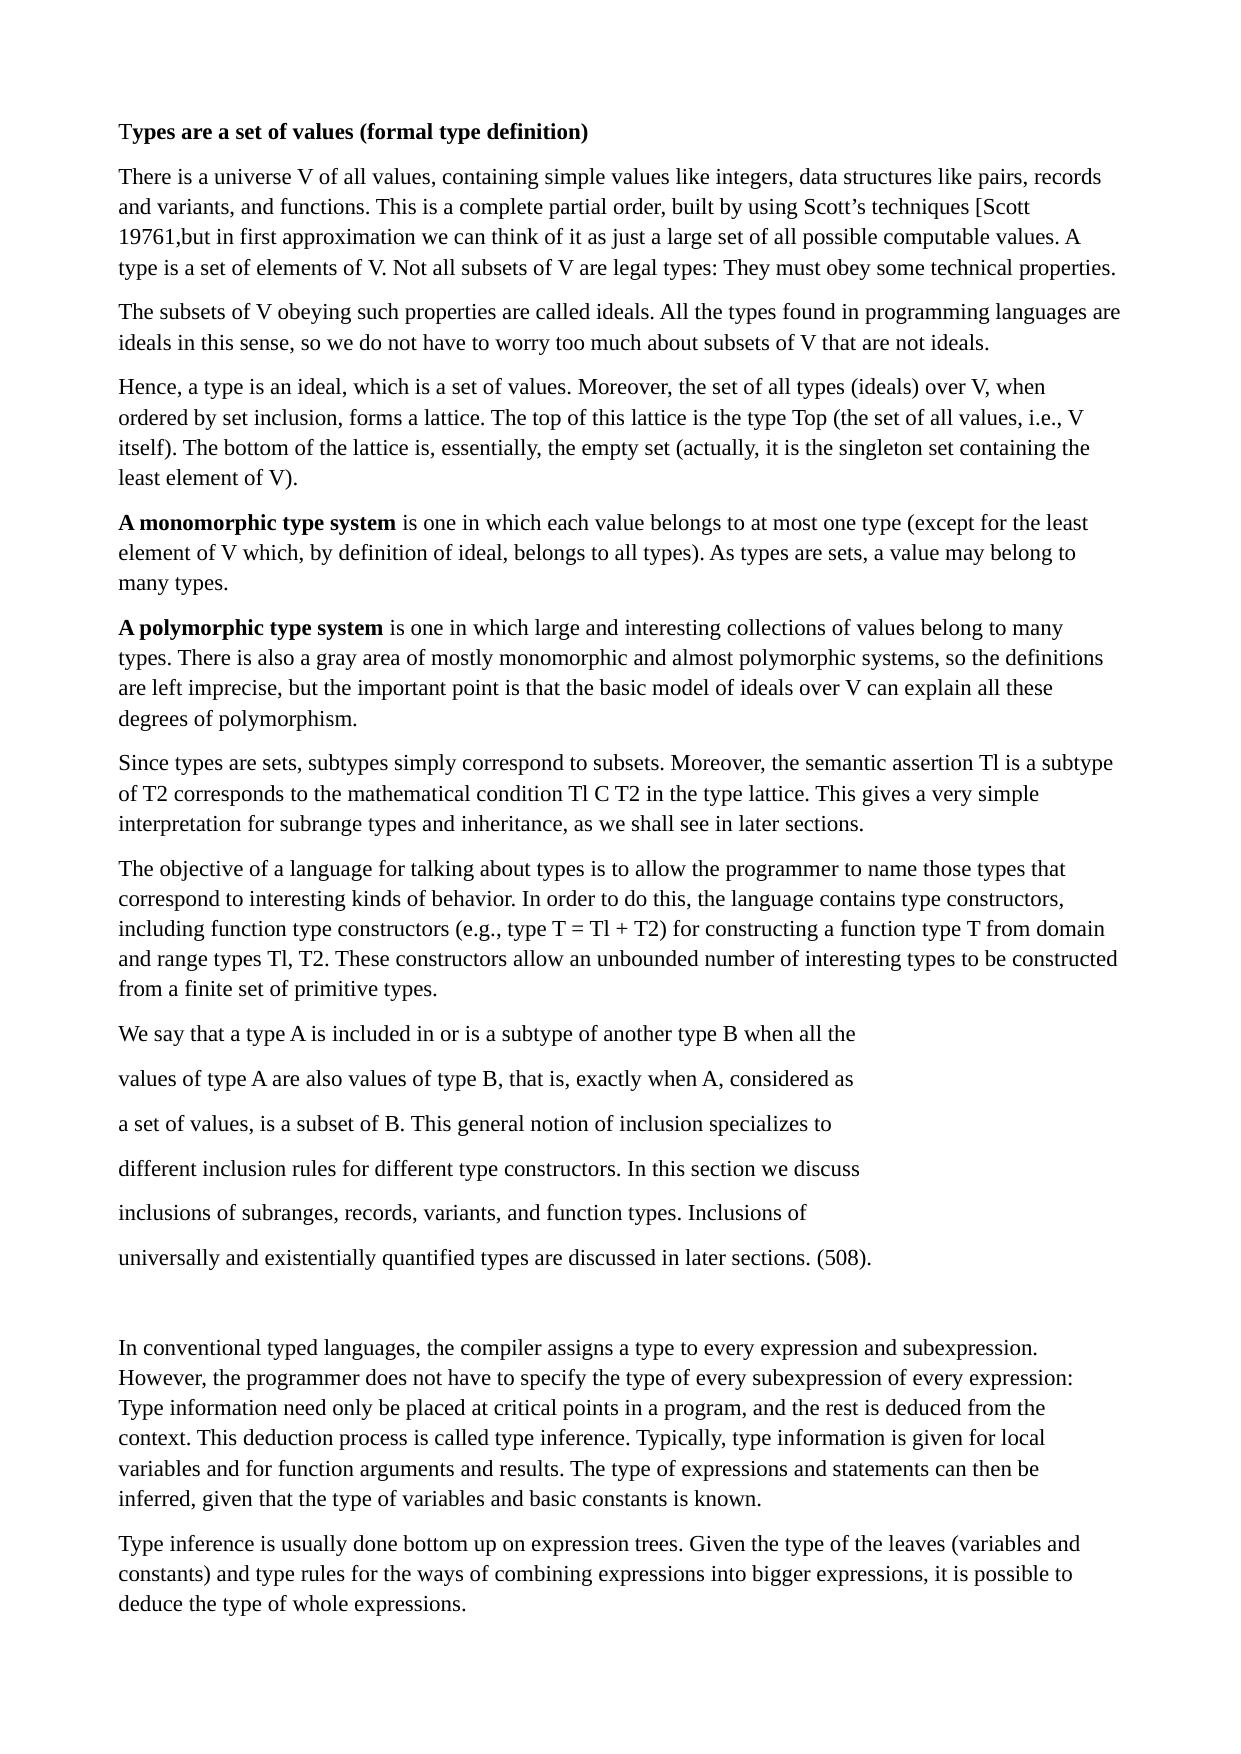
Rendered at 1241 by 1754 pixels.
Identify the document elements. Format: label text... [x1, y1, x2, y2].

text There is a universe V of all values, containing simple values like integers, data structures like pairs, records and variants, and functions. This is a complete partial order, built by using Scott’s techniques [Scott 19761,but in first approximation we can think of it as just a large set of all possible computable values. A type is a set of elements of V. Not all subsets of V are legal types: They must obey some technical properties. [118, 163, 1122, 280]
text Since types are sets, subtypes simply correspond to subsets. Moreover, the semantic assertion Tl is a subtype of T2 corresponds to the mathematical condition Tl C T2 in the type lattice. This gives a very simple interpretation for subrange types and inheritance, as we shall see in later sections. [118, 749, 1122, 836]
text universally and existentially quantified types are discussed in later sections. (508). [118, 1244, 1122, 1271]
text a set of values, is a subset of B. This general notion of inclusion specializes to [118, 1110, 1122, 1136]
text The subsets of V obeying such properties are called ideals. All the types found in programming languages are ideals in this sense, so we do not have to worry too much about subsets of V that are not ideals. [118, 298, 1122, 355]
text Type inference is usually done bottom up on expression trees. Given the type of the leaves (variables and constants) and type rules for the ways of combining expressions into bigger expressions, it is possible to deduce the type of whole expressions. [118, 1529, 1122, 1616]
text A monomorphic type system is one in which each value belongs to at most one type (except for the least element of V which, by definition of ideal, belongs to all types). As types are sets, a value may belong to many types. [118, 509, 1122, 596]
text In conventional typed languages, the compiler assigns a type to every expression and subexpression. However, the programmer does not have to specify the type of every subexpression of every expression: Type information need only be placed at critical points in a program, and the rest is deduced from the context. This deduction process is called type inference. Typically, type information is given for local variables and for function arguments and results. The type of expressions and statements can then be inferred, given that the type of variables and basic constants is known. [118, 1334, 1122, 1511]
text different inclusion rules for different type constructors. In this section we discuss [118, 1154, 1122, 1181]
text The objective of a language for talking about types is to allow the programmer to name those types that correspond to interesting kinds of behavior. In order to do this, the language contains type constructors, including function type constructors (e.g., type T = Tl + T2) for constructing a function type T from domain and range types Tl, T2. These constructors allow an unbounded number of interesting types to be constructed from a finite set of primitive types. [118, 854, 1122, 1002]
text We say that a type A is included in or is a subtype of another type B when all the [118, 1020, 1122, 1047]
text Hence, a type is an ideal, which is a set of values. Moreover, the set of all types (ideals) over V, when ordered by set inclusion, forms a lattice. The top of this lattice is the type Top (the set of all values, i.e., V itself). The bottom of the lattice is, essentially, the empty set (actually, it is the singleton set containing the least element of V). [118, 373, 1122, 490]
text inclusions of subranges, records, variants, and function types. Inclusions of [118, 1199, 1122, 1226]
text values of type A are also values of type B, that is, exactly when A, considered as [118, 1065, 1122, 1091]
text A polymorphic type system is one in which large and interesting collections of values belong to many types. There is also a gray area of mostly monomorphic and almost polymorphic systems, so the definitions are left imprecise, but the important point is that the basic model of ideals over V can explain all these degrees of polymorphism. [118, 614, 1122, 731]
text Types are a set of values (formal type definition) [118, 118, 1122, 144]
